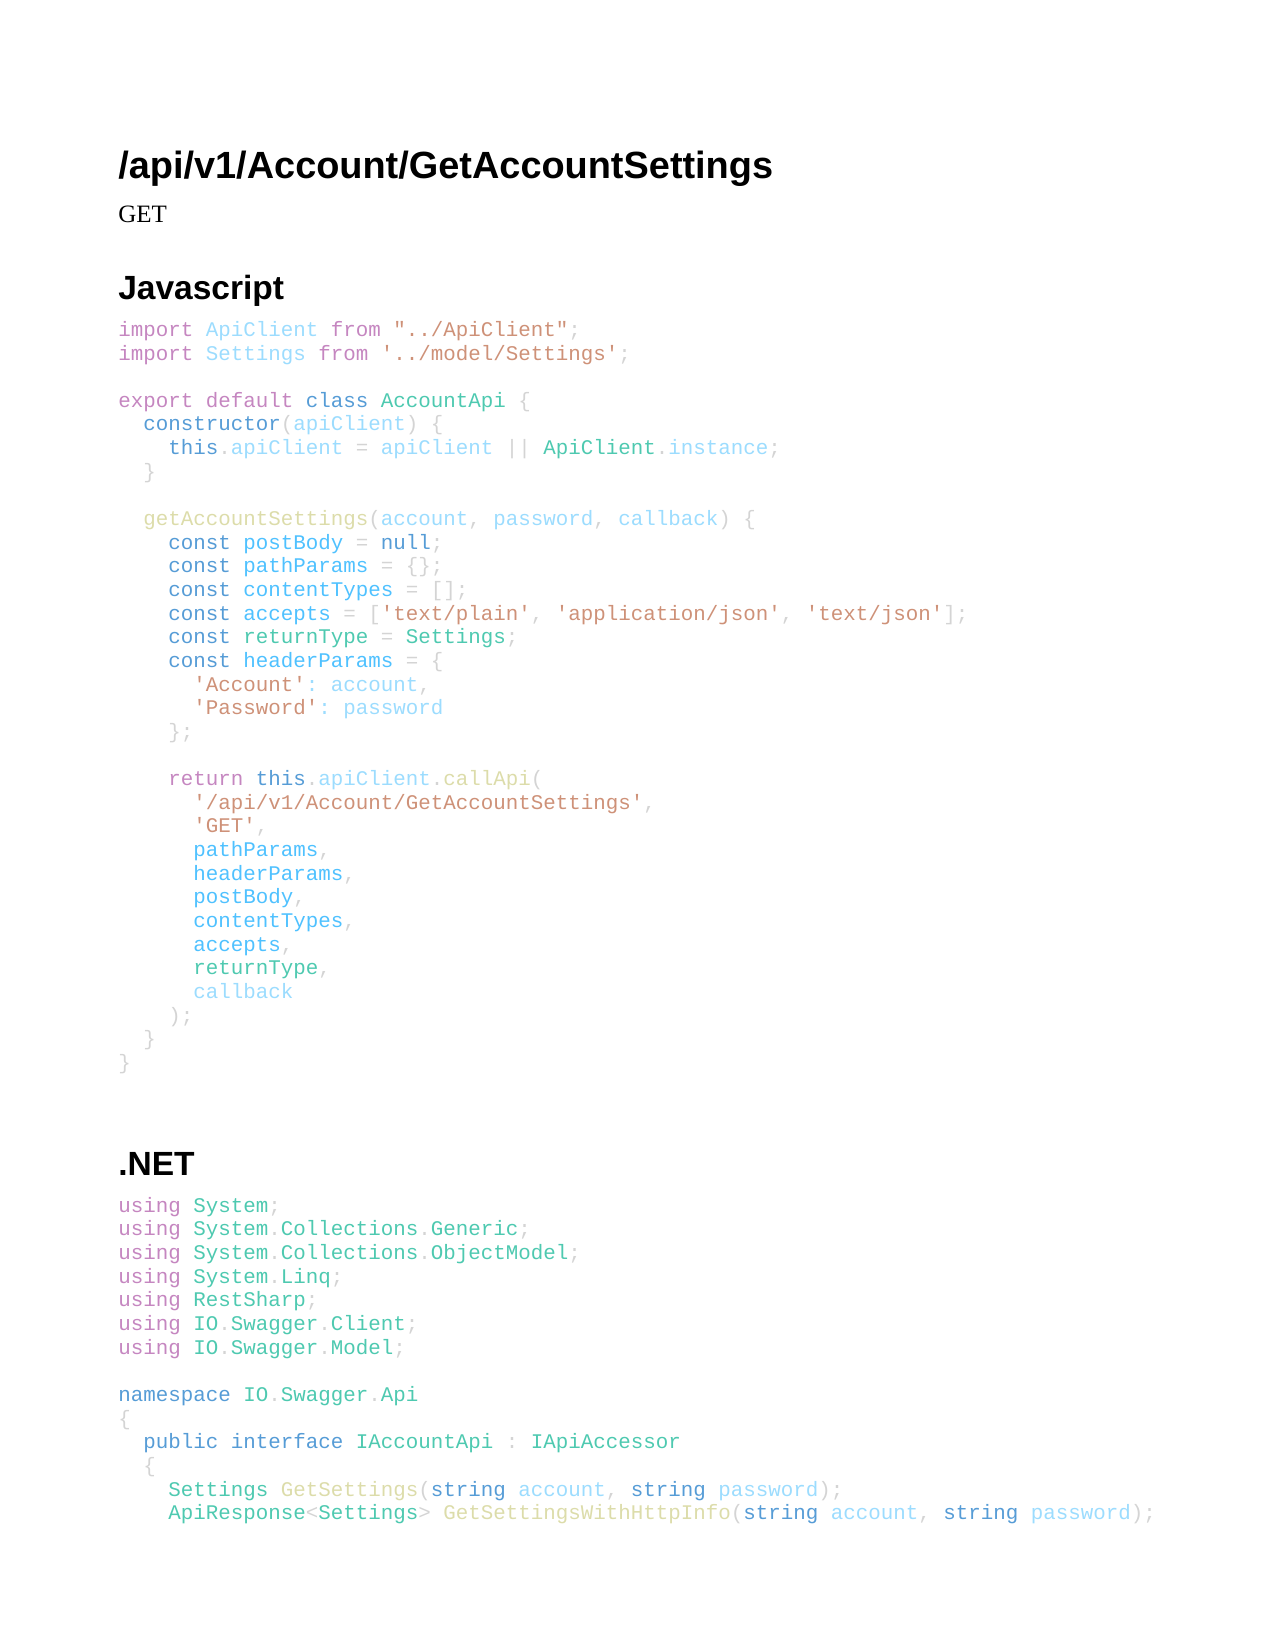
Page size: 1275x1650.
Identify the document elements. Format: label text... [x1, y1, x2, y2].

text const returnType = Settings; [118, 626, 1157, 650]
text const headerParams = { [118, 650, 1157, 673]
text import ApiClient from "../ApiClient"; [118, 319, 1157, 342]
text pathParams, [118, 839, 1157, 863]
text this.apiClient = apiClient || ApiClient.instance; [118, 437, 1157, 461]
text 'GET', [118, 815, 1157, 839]
text ); [118, 1004, 1157, 1028]
text using IO.Swagger.Model; [118, 1337, 1157, 1360]
text contentTypes, [118, 910, 1157, 934]
text import Settings from '../model/Settings'; [118, 342, 1157, 366]
text namespace IO.Swagger.Api [118, 1384, 1157, 1408]
text } [118, 461, 1157, 484]
text using System.Collections.Generic; [118, 1218, 1157, 1242]
subtitle .NET [118, 1144, 1157, 1182]
text { [118, 1408, 1157, 1431]
subtitle /api/v1/Account/GetAccountSettings [118, 143, 1157, 187]
text }; [118, 721, 1157, 744]
text using RestSharp; [118, 1289, 1157, 1313]
text postBody, [118, 886, 1157, 910]
text const pathParams = {}; [118, 555, 1157, 579]
text 'Password': password [118, 697, 1157, 721]
text using System.Linq; [118, 1266, 1157, 1289]
text return this.apiClient.callApi( [118, 768, 1157, 792]
text accepts, [118, 934, 1157, 957]
text } [118, 1028, 1157, 1052]
text returnType, [118, 957, 1157, 981]
text public interface IAccountApi : IApiAccessor [118, 1431, 1157, 1455]
text headerParams, [118, 863, 1157, 886]
text '/api/v1/Account/GetAccountSettings', [118, 792, 1157, 815]
text getAccountSettings(account, password, callback) { [118, 508, 1157, 532]
text GET [118, 199, 1157, 228]
text const accepts = ['text/plain', 'application/json', 'text/json']; [118, 603, 1157, 626]
text using IO.Swagger.Client; [118, 1313, 1157, 1337]
text callback [118, 981, 1157, 1004]
text } [118, 1052, 1157, 1076]
text constructor(apiClient) { [118, 413, 1157, 437]
text const contentTypes = []; [118, 579, 1157, 603]
text { [118, 1455, 1157, 1478]
text using System; [118, 1195, 1157, 1218]
text using System.Collections.ObjectModel; [118, 1242, 1157, 1266]
text 'Account': account, [118, 673, 1157, 697]
text export default class AccountApi { [118, 390, 1157, 413]
text ApiResponse<Settings> GetSettingsWithHttpInfo(string account, string password); [118, 1502, 1157, 1526]
text Settings GetSettings(string account, string password); [118, 1478, 1157, 1502]
text const postBody = null; [118, 532, 1157, 555]
subtitle Javascript [118, 268, 1157, 306]
